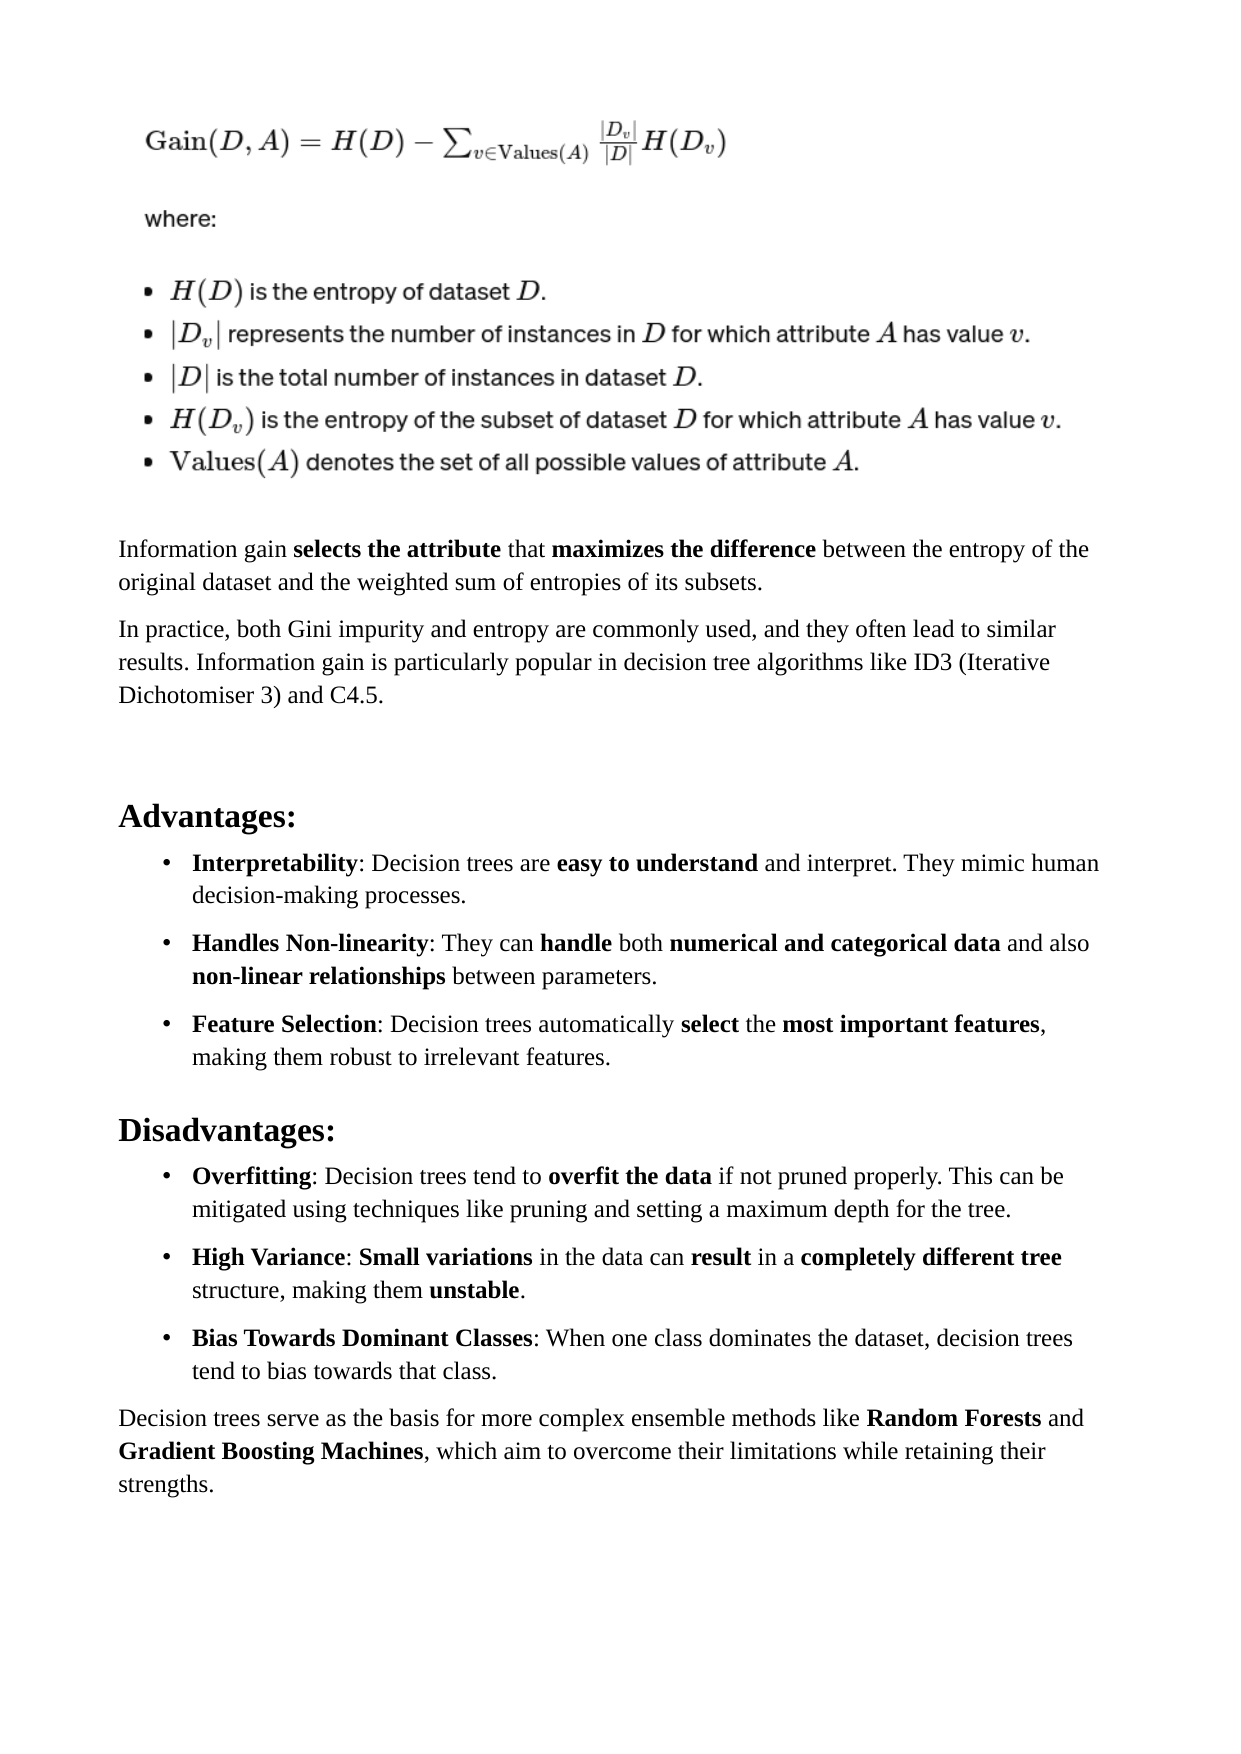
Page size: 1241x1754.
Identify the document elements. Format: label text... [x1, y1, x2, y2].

list High Variance: Small variations in the data can result in a completely different tree structure, making them unstable. [162, 1242, 1122, 1304]
subtitle Advantages: [118, 796, 1122, 835]
list Feature Selection: Decision trees automatically select the most important features, making them robust to irrelevant features. [162, 1009, 1122, 1071]
text In practice, both Gini impurity and entropy are commonly used, and they often lead to similar results. Information gain is particularly popular in decision tree algorithms like ID3 (Iterative Dichotomiser 3) and C4.5. [118, 614, 1122, 709]
list Interpretability: Decision trees are easy to understand and interpret. They mimic human decision-making processes. [162, 848, 1122, 909]
list Overfitting: Decision trees tend to overfit the data if not pruned properly. This can be mitigated using techniques like pruning and setting a maximum depth for the tree. [162, 1161, 1122, 1223]
text Decision trees serve as the basis for more complex ensemble methods like Random Forests and Gradient Boosting Machines, which aim to overcome their limitations while retaining their strengths. [118, 1403, 1122, 1498]
list Bias Towards Dominant Classes: When one class dominates the dataset, decision trees tend to bias towards that class. [162, 1323, 1122, 1384]
list Handles Non-linearity: They can handle both numerical and categorical data and also non-linear relationships between parameters. [162, 928, 1122, 990]
picture [137, 118, 1104, 482]
subtitle Disadvantages: [118, 1110, 1122, 1149]
text Information gain selects the attribute that maximizes the difference between the entropy of the original dataset and the weighted sum of entropies of its subsets. [118, 534, 1122, 596]
